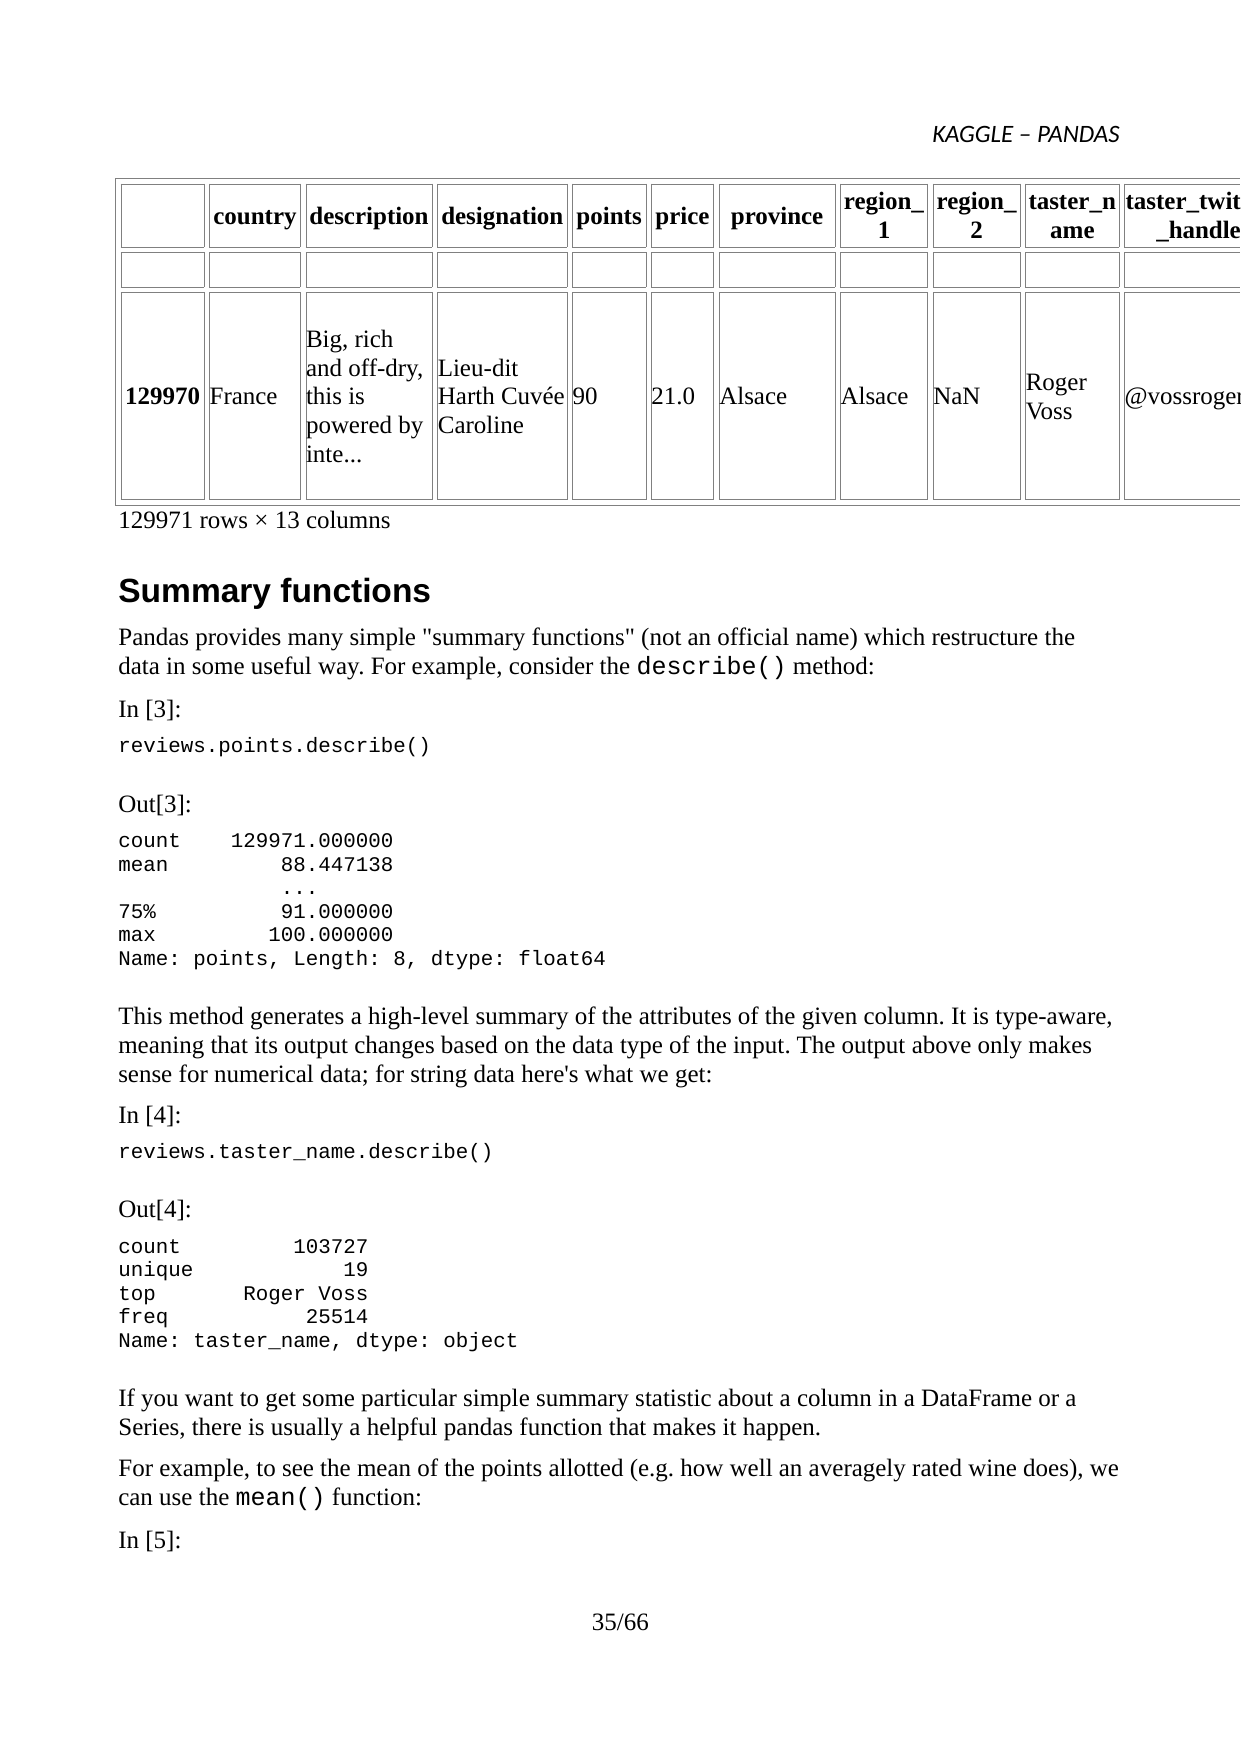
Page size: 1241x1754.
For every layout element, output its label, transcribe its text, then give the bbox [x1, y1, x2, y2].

table_header taster_name [1023, 179, 1121, 247]
table_cell [303, 247, 435, 287]
table_cell @vossroger [1125, 253, 1240, 287]
text Name: points, Length: 8, dtype: float64 [118, 948, 1122, 972]
text In [4]: [118, 1100, 1122, 1129]
text In [3]: [118, 694, 1122, 723]
table_cell [570, 247, 648, 287]
table_header country [206, 179, 303, 247]
subtitle Summary functions [118, 571, 1122, 610]
table_cell Roger Voss [1023, 287, 1121, 499]
text 129971 rows × 13 columns [118, 506, 1122, 533]
table_cell Lieu-dit Harth Cuvée Caroline [435, 287, 569, 499]
text top Roger Voss [118, 1283, 1122, 1307]
table_cell 129970 [118, 287, 206, 499]
text Out[3]: [118, 789, 1122, 817]
table_cell @vossroger [1121, 287, 1240, 499]
text In [5]: [118, 1525, 1122, 1554]
table_cell @vossroger [1121, 247, 1240, 287]
text freq 25514 [118, 1307, 1122, 1330]
table_cell France [206, 287, 303, 499]
table_cell [930, 247, 1023, 287]
table_header price [648, 179, 716, 247]
text count 129971.000000 [118, 830, 1122, 853]
text count 103727 [118, 1236, 1122, 1259]
table_cell [435, 247, 569, 287]
table_cell [206, 247, 303, 287]
table_header [122, 185, 204, 247]
table_cell Alsace [838, 287, 930, 499]
table_cell [1023, 247, 1121, 287]
table_cell [648, 247, 716, 287]
table_cell Big, rich and off-dry, this is powered by inte... [303, 287, 435, 499]
table_header points [570, 179, 648, 247]
text unique 19 [118, 1259, 1122, 1283]
table_header description [303, 179, 435, 247]
text max 100.000000 [118, 924, 1122, 948]
table_cell [118, 247, 206, 287]
table_header taster_twitter_handle [1125, 185, 1240, 247]
text Out[4]: [118, 1194, 1122, 1223]
table_header region_2 [930, 179, 1023, 247]
text For example, to see the mean of the points allotted (e.g. how well an averagely rated wine does), we can use the mean() function: [118, 1453, 1122, 1513]
table_cell [838, 247, 930, 287]
table_header [118, 179, 206, 247]
table_cell NaN [930, 287, 1023, 499]
table_header taster_twitter_handle [1121, 179, 1240, 247]
text 75% 91.000000 [118, 901, 1122, 924]
text Name: taster_name, dtype: object [118, 1330, 1122, 1354]
text Pandas provides many simple "summary functions" (not an official name) which restructure the data in some useful way. For example, consider the describe() method: [118, 622, 1122, 682]
text mean 88.447138 [118, 853, 1122, 877]
table_cell [716, 247, 837, 287]
table_cell Alsace [716, 287, 837, 499]
text This method generates a high-level summary of the attributes of the given column. It is type-aware, meaning that its output changes based on the data type of the input. The output above only makes sense for numerical data; for string data here's what we get: [118, 1001, 1122, 1087]
text If you want to get some particular simple summary statistic about a column in a DataFrame or a Series, there is usually a helpful pandas function that makes it happen. [118, 1383, 1122, 1441]
table_header region_1 [838, 179, 930, 247]
table_cell 21.0 [648, 287, 716, 499]
text reviews.taster_name.describe() [118, 1141, 1122, 1165]
text ... [118, 877, 1122, 901]
table_header province [716, 179, 837, 247]
table_header designation [435, 179, 569, 247]
text reviews.points.describe() [118, 736, 1122, 759]
table_cell 90 [570, 287, 648, 499]
